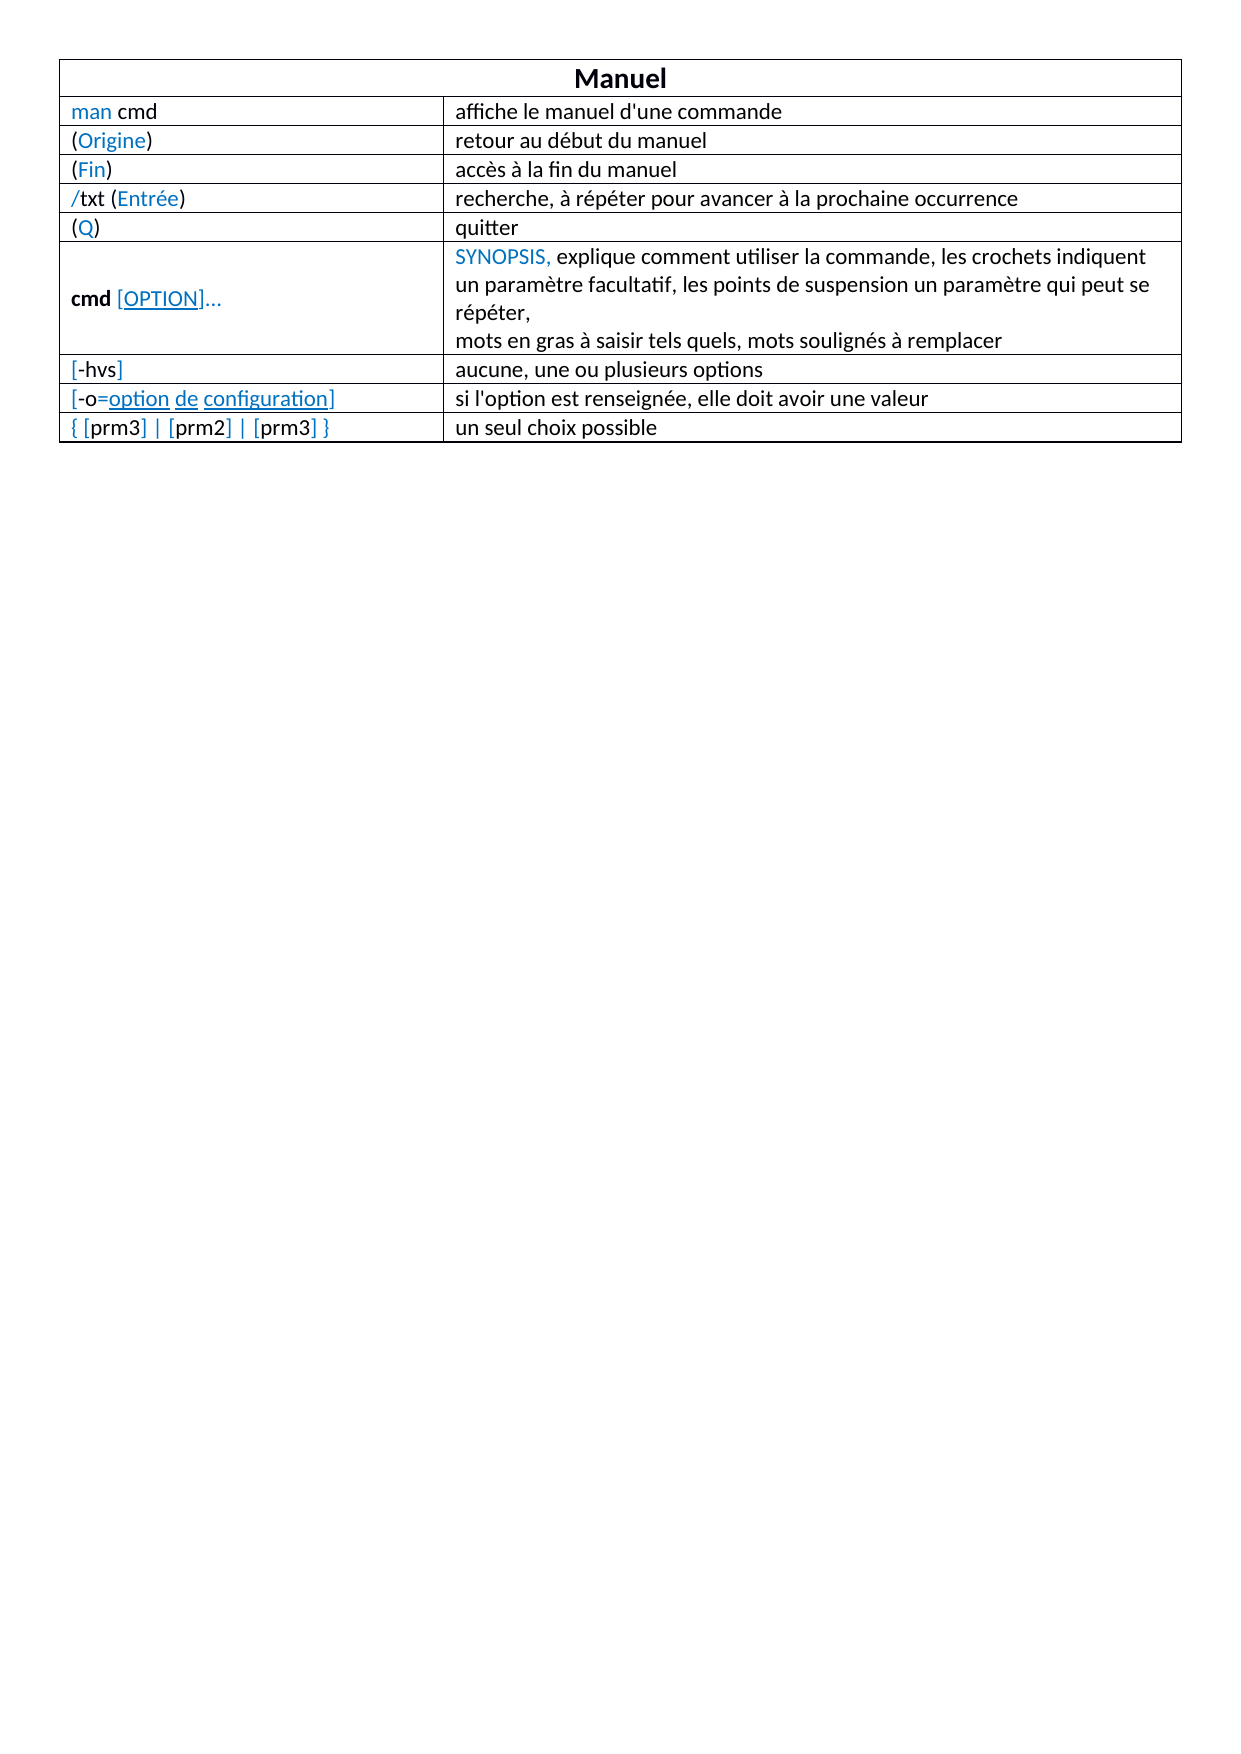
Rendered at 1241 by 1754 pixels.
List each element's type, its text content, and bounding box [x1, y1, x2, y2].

table_header Manuel [60, 60, 1181, 96]
table_cell recherche, à répéter pour avancer à la prochaine occurrence [444, 184, 1181, 212]
table_cell (Q) [60, 213, 443, 241]
table_cell man cmd [60, 97, 443, 125]
table_cell (Fin) [60, 155, 443, 183]
table_cell [-o=option de configuration] [60, 384, 443, 412]
table_cell un seul choix possible [444, 413, 1181, 441]
table_cell /txt (Entrée) [60, 184, 443, 212]
table_cell { [prm3] | [prm2] | [prm3] } [60, 413, 443, 441]
table_cell quitter [444, 213, 1181, 241]
table_cell retour au début du manuel [444, 126, 1181, 154]
table_cell affiche le manuel d'une commande [444, 97, 1181, 125]
table_cell (Origine) [60, 126, 443, 154]
table_cell aucune, une ou plusieurs options [444, 355, 1181, 383]
table_cell cmd [OPTION]... [60, 242, 443, 354]
table_cell [-hvs] [60, 355, 443, 383]
table_cell accès à la fin du manuel [444, 155, 1181, 183]
table_cell si l'option est renseignée, elle doit avoir une valeur [444, 384, 1181, 412]
table_cell SYNOPSIS, explique comment utiliser la commande, les crochets indiquent un paramètre facultatif, les points de suspension un paramètre qui peut se répéter, mots en gras à saisir tels quels, mots soulignés à remplacer [444, 242, 1181, 354]
